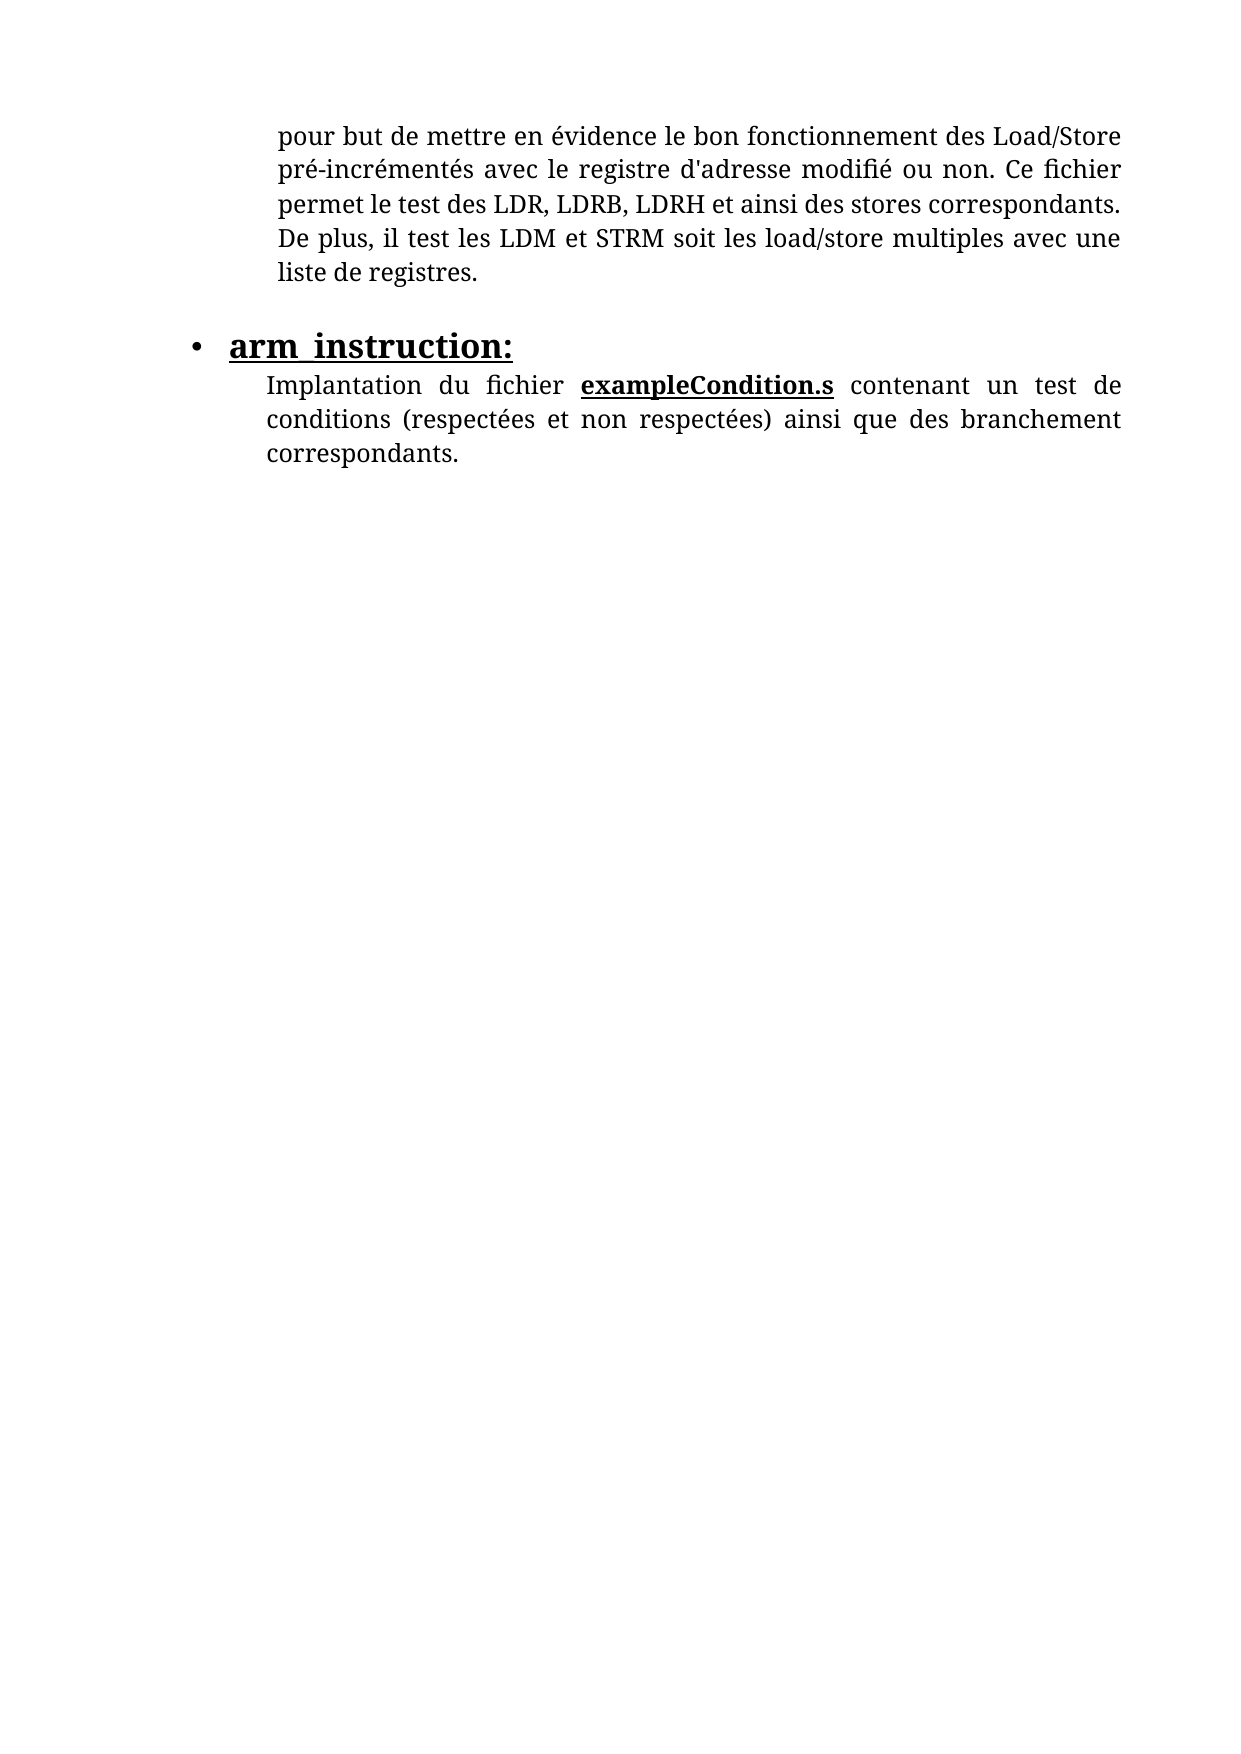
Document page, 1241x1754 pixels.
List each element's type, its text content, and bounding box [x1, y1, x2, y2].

list Implantation du fichier exampleCondition.s contenant un test de conditions (respectées et non respectées) ainsi que des branchement correspondants. [228, 368, 1122, 470]
text pour but de mettre en évidence le bon fonctionnement des Load/Store pré-incrémentés avec le registre d'adresse modifié ou non. Ce fichier permet le test des LDR, LDRB, LDRH et ainsi des stores correspondants. [278, 118, 1122, 220]
list arm_instruction: [191, 322, 1122, 368]
text De plus, il test les LDM et STRM soit les load/store multiples avec une liste de registres. [278, 220, 1122, 288]
